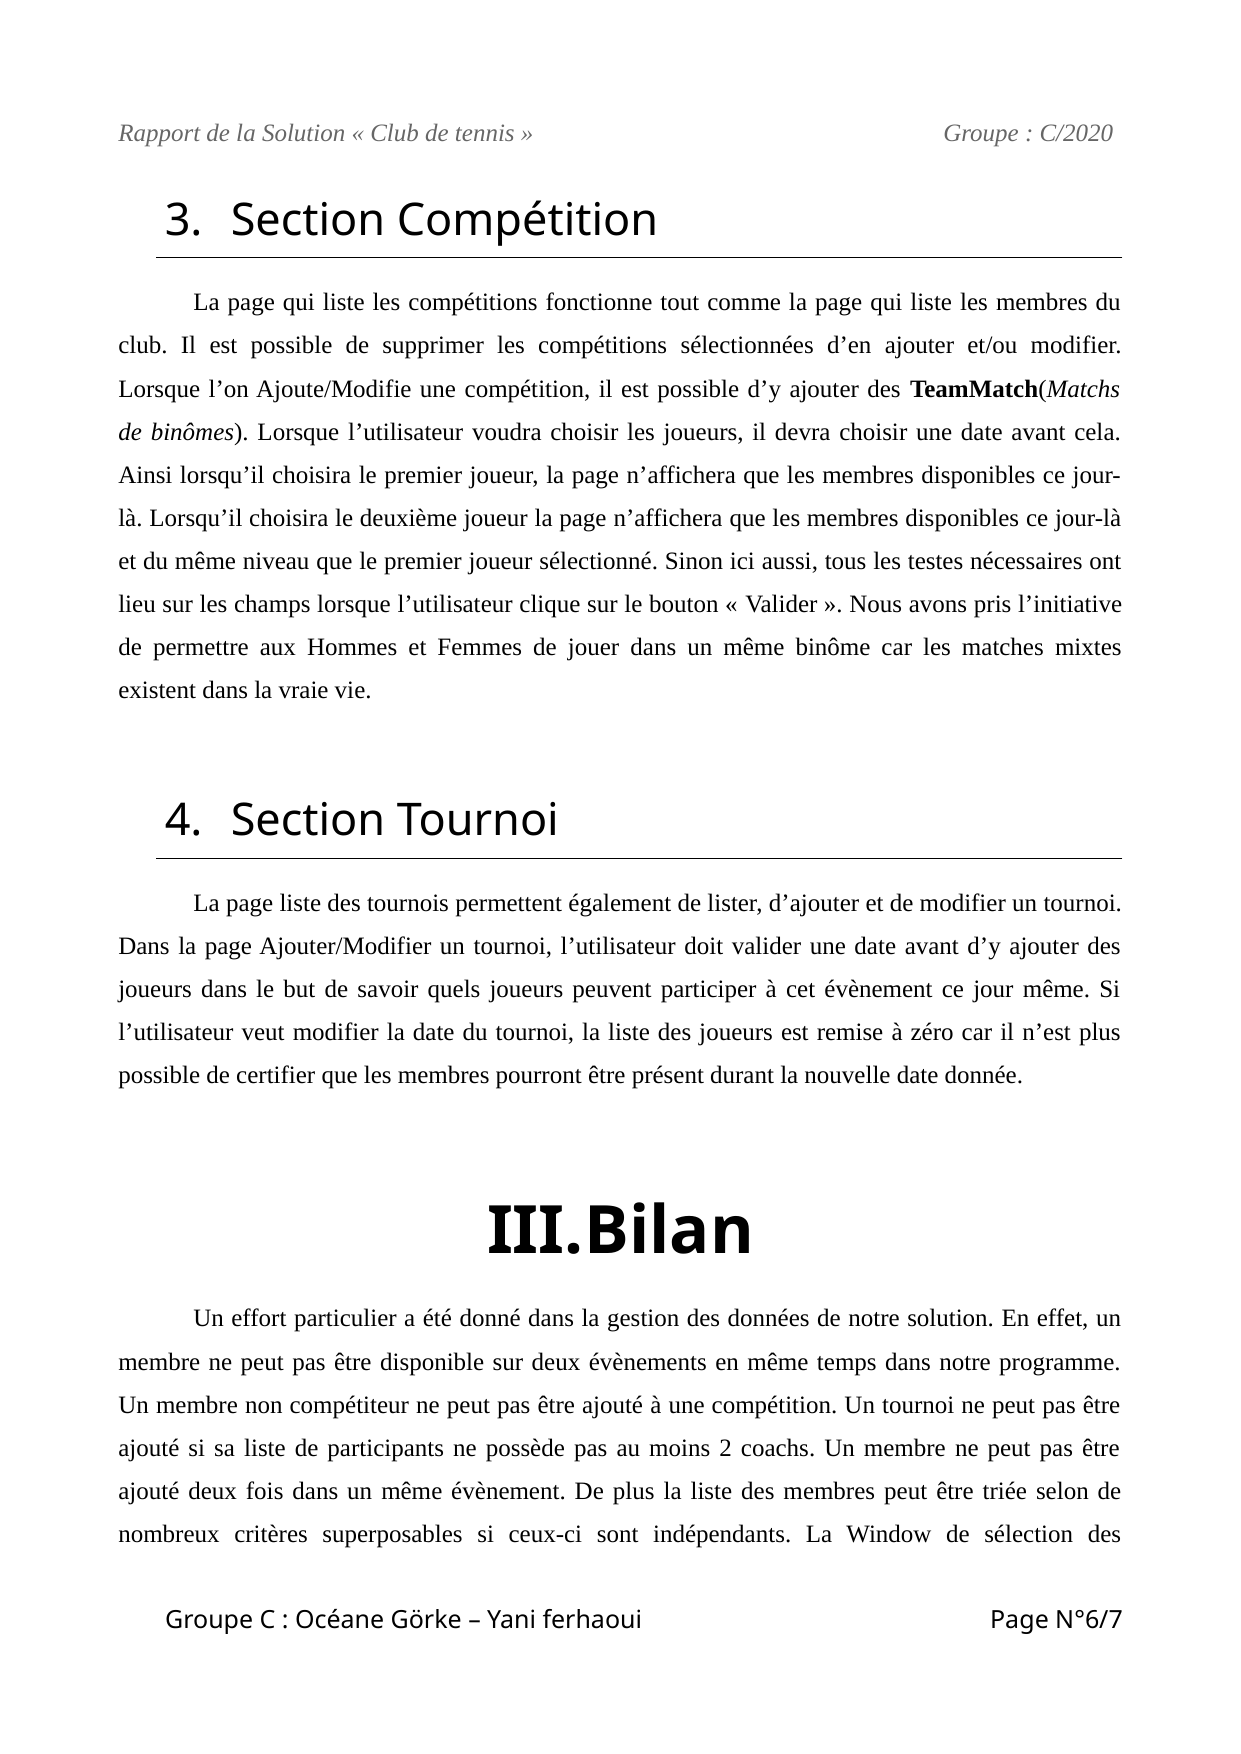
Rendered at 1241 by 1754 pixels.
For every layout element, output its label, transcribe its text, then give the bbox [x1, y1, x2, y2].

subtitle Section Tournoi [156, 779, 1122, 858]
text La page liste des tournois permettent également de lister, d’ajouter et de modifier un tournoi. Dans la page Ajouter/Modifier un tournoi, l’utilisateur doit valider une date avant d’y ajouter des joueurs dans le but de savoir quels joueurs peuvent participer à cet évènement ce jour même. Si l’utilisateur veut modifier la date du tournoi, la liste des joueurs est remise à zéro car il n’est plus possible de certifier que les membres pourront être présent durant la nouvelle date donnée. [118, 888, 1122, 1089]
text La page qui liste les compétitions fonctionne tout comme la page qui liste les membres du club. Il est possible de supprimer les compétitions sélectionnées d’en ajouter et/ou modifier. Lorsque l’on Ajoute/Modifie une compétition, il est possible d’y ajouter des TeamMatch(Matchs de binômes). Lorsque l’utilisateur voudra choisir les joueurs, il devra choisir une date avant cela. Ainsi lorsqu’il choisira le premier joueur, la page n’affichera que les membres disponibles ce jour-là. Lorsqu’il choisira le deuxième joueur la page n’affichera que les membres disponibles ce jour-là et du même niveau que le premier joueur sélectionné. Sinon ici aussi, tous les testes nécessaires ont lieu sur les champs lorsque l’utilisateur clique sur le bouton « Valider ». Nous avons pris l’initiative de permettre aux Hommes et Femmes de jouer dans un même binôme car les matches mixtes existent dans la vraie vie. [118, 287, 1122, 704]
subtitle Section Compétition [156, 178, 1122, 257]
text Un effort particulier a été donné dans la gestion des données de notre solution. En effet, un membre ne peut pas être disponible sur deux évènements en même temps dans notre programme. Un membre non compétiteur ne peut pas être ajouté à une compétition. Un tournoi ne peut pas être ajouté si sa liste de participants ne possède pas au moins 2 coachs. Un membre ne peut pas être ajouté deux fois dans un même évènement. De plus la liste des membres peut être triée selon de nombreux critères superposables si ceux-ci sont indépendants. La Window de sélection des [118, 1303, 1122, 1548]
subtitle Bilan [118, 1183, 1122, 1273]
